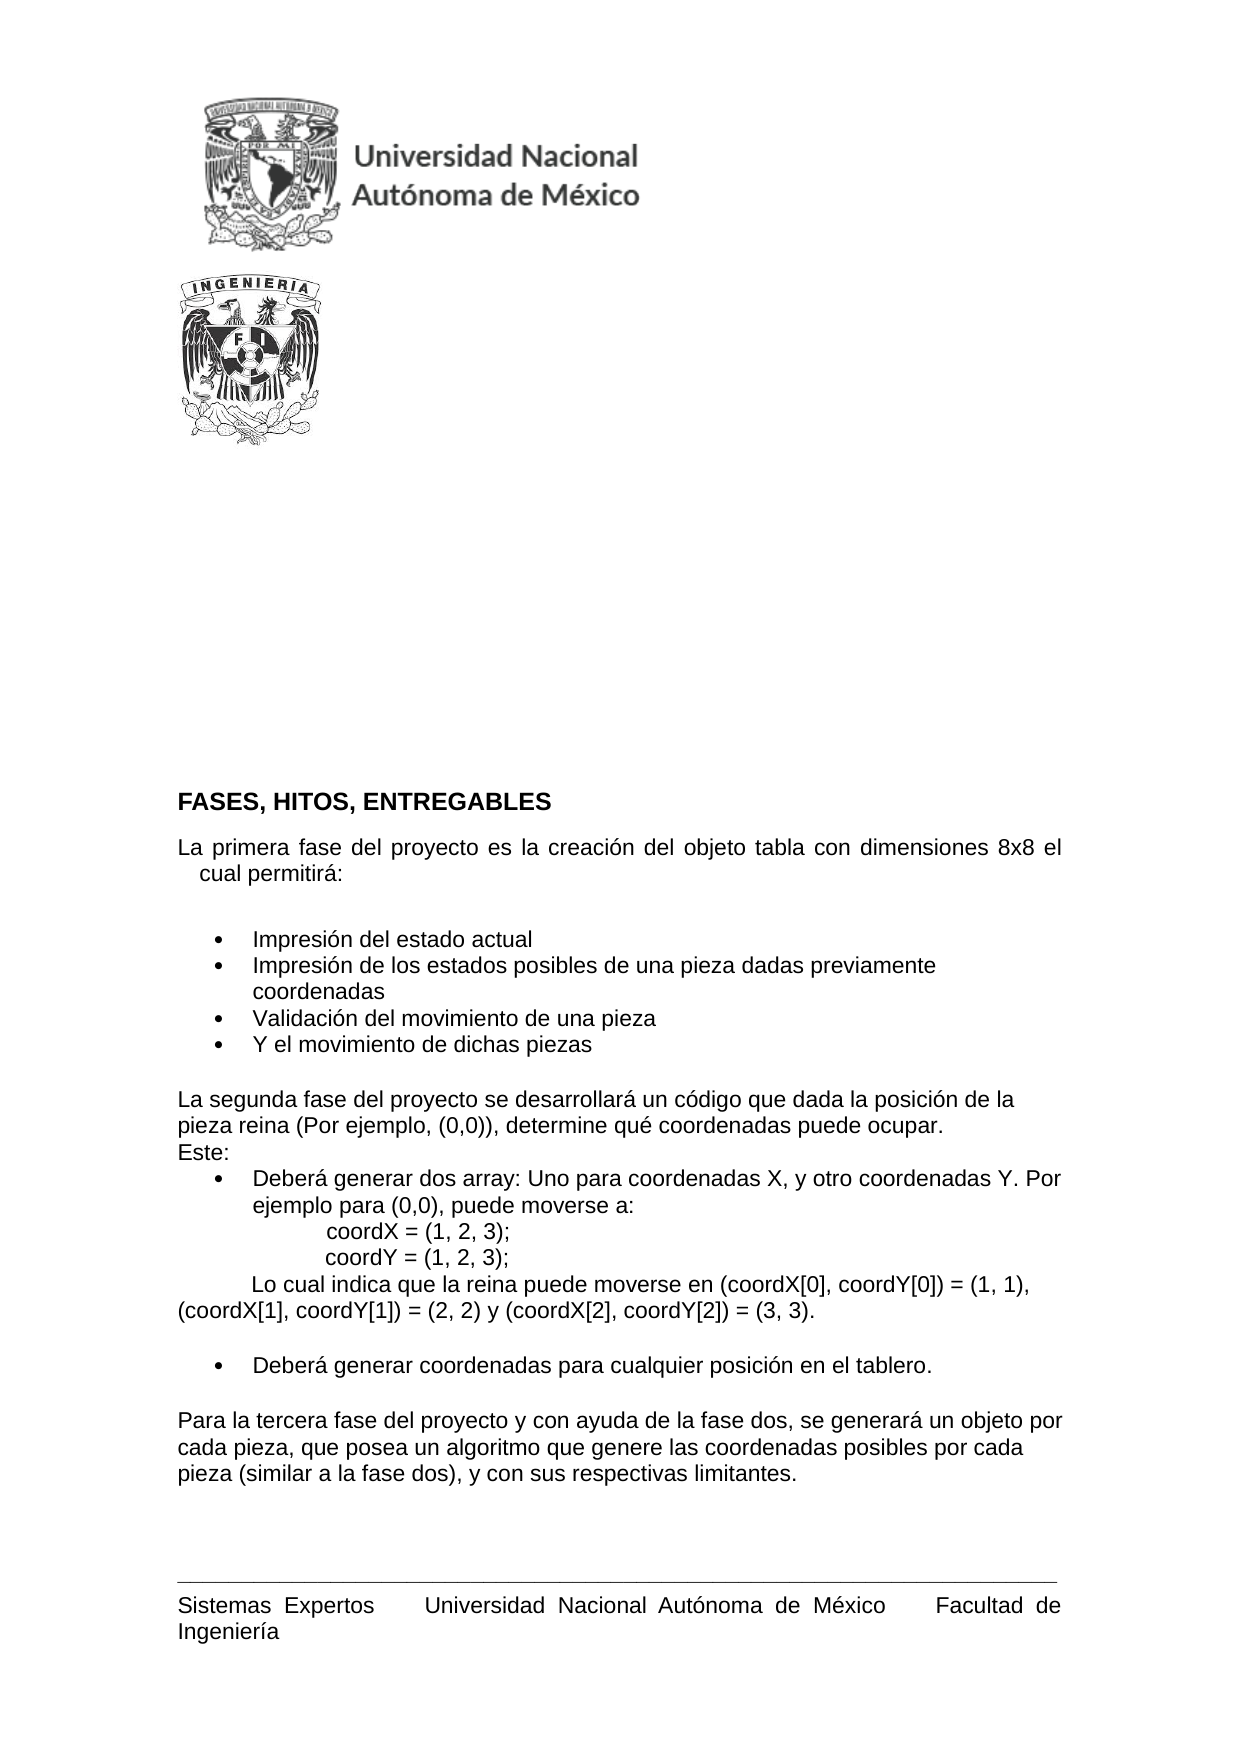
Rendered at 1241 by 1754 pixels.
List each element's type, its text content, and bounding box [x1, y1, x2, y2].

list Impresión del estado actual [215, 926, 1063, 952]
list Impresión de los estados posibles de una pieza dadas previamente coordenadas [215, 952, 1063, 1005]
subtitle Fases, Hitos, Entregables [177, 787, 1063, 815]
list Deberá generar coordenadas para cualquier posición en el tablero. [215, 1352, 1063, 1378]
list Deberá generar dos array: Uno para coordenadas X, y otro coordenadas Y. Por ejemplo para (0,0), puede moverse a: coordX = (1, 2, 3); [215, 1165, 1063, 1244]
text coordY = (1, 2, 3); [177, 1244, 1063, 1271]
list Y el movimiento de dichas piezas [215, 1031, 1063, 1057]
list Validación del movimiento de una pieza [215, 1005, 1063, 1031]
text Para la tercera fase del proyecto y con ayuda de la fase dos, se generará un objeto por cada pieza, que posea un algoritmo que genere las coordenadas posibles por cada pieza (similar a la fase dos), y con sus respectivas limitantes. [177, 1407, 1063, 1486]
text Lo cual indica que la reina puede moverse en (coordX[0], coordY[0]) = (1, 1), (coordX[1], coordY[1]) = (2, 2) y (coordX[2], coordY[2]) = (3, 3). [177, 1271, 1063, 1323]
text Este: [177, 1139, 1063, 1165]
text La segunda fase del proyecto se desarrollará un código que dada la posición de la pieza reina (Por ejemplo, (0,0)), determine qué coordenadas puede ocupar. [177, 1086, 1063, 1139]
text La primera fase del proyecto es la creación del objeto tabla con dimensiones 8x8 el cual permitirá: [177, 834, 1063, 887]
